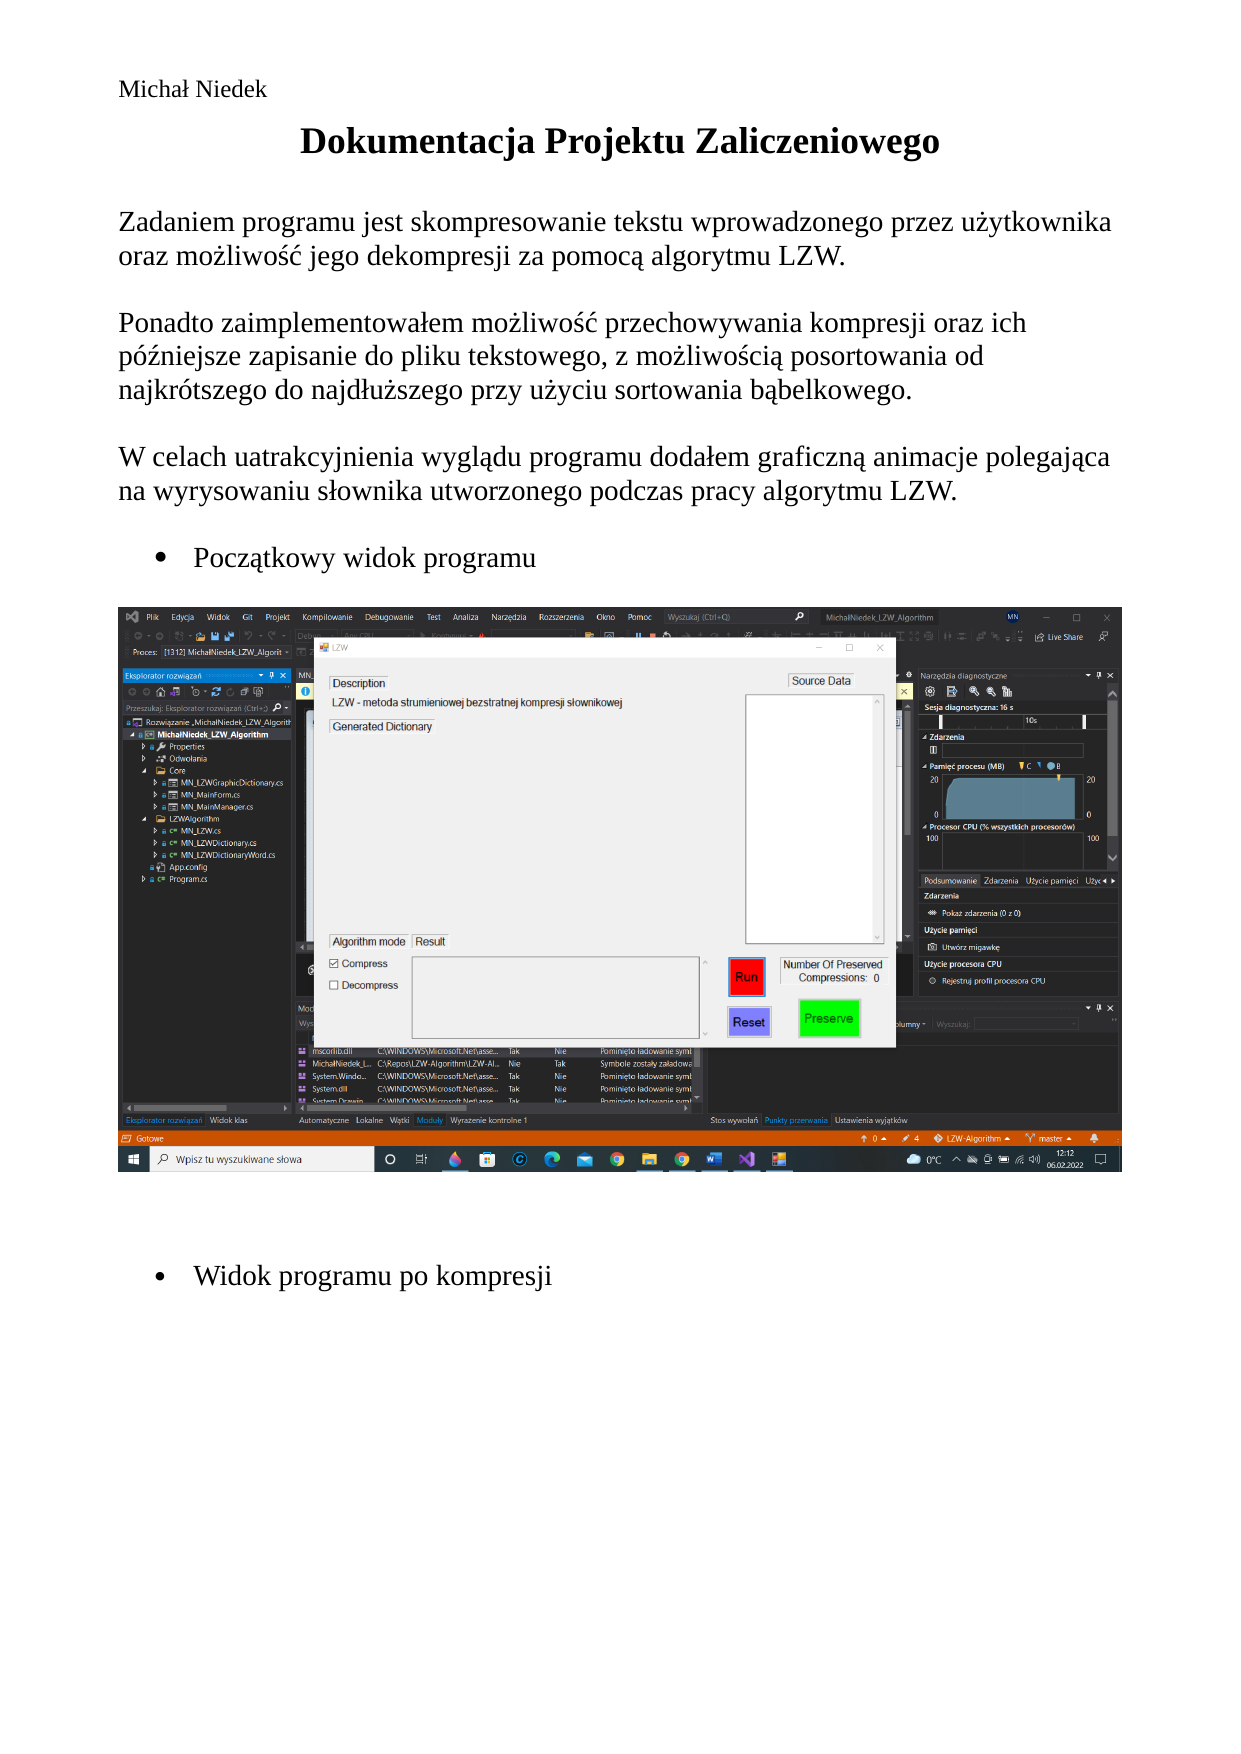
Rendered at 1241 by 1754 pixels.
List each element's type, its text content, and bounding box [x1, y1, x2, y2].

list Widok programu po kompresji [156, 1258, 1122, 1291]
text W celach uatrakcyjnienia wyglądu programu dodałem graficzną animacje polegająca na wyrysowaniu słownika utworzonego podczas pracy algorytmu LZW. [118, 439, 1122, 506]
list Początkowy widok programu [156, 540, 1122, 573]
text Ponadto zaimplementowałem możliwość przechowywania kompresji oraz ich późniejsze zapisanie do pliku tekstowego, z możliwością posortowania od najkrótszego do najdłuższego przy użyciu sortowania bąbelkowego. [118, 305, 1122, 406]
text Dokumentacja Projektu Zaliczeniowego [118, 118, 1122, 161]
text Zadaniem programu jest skompresowanie tekstu wprowadzonego przez użytkownika oraz możliwość jego dekompresji za pomocą algorytmu LZW. [118, 204, 1122, 271]
